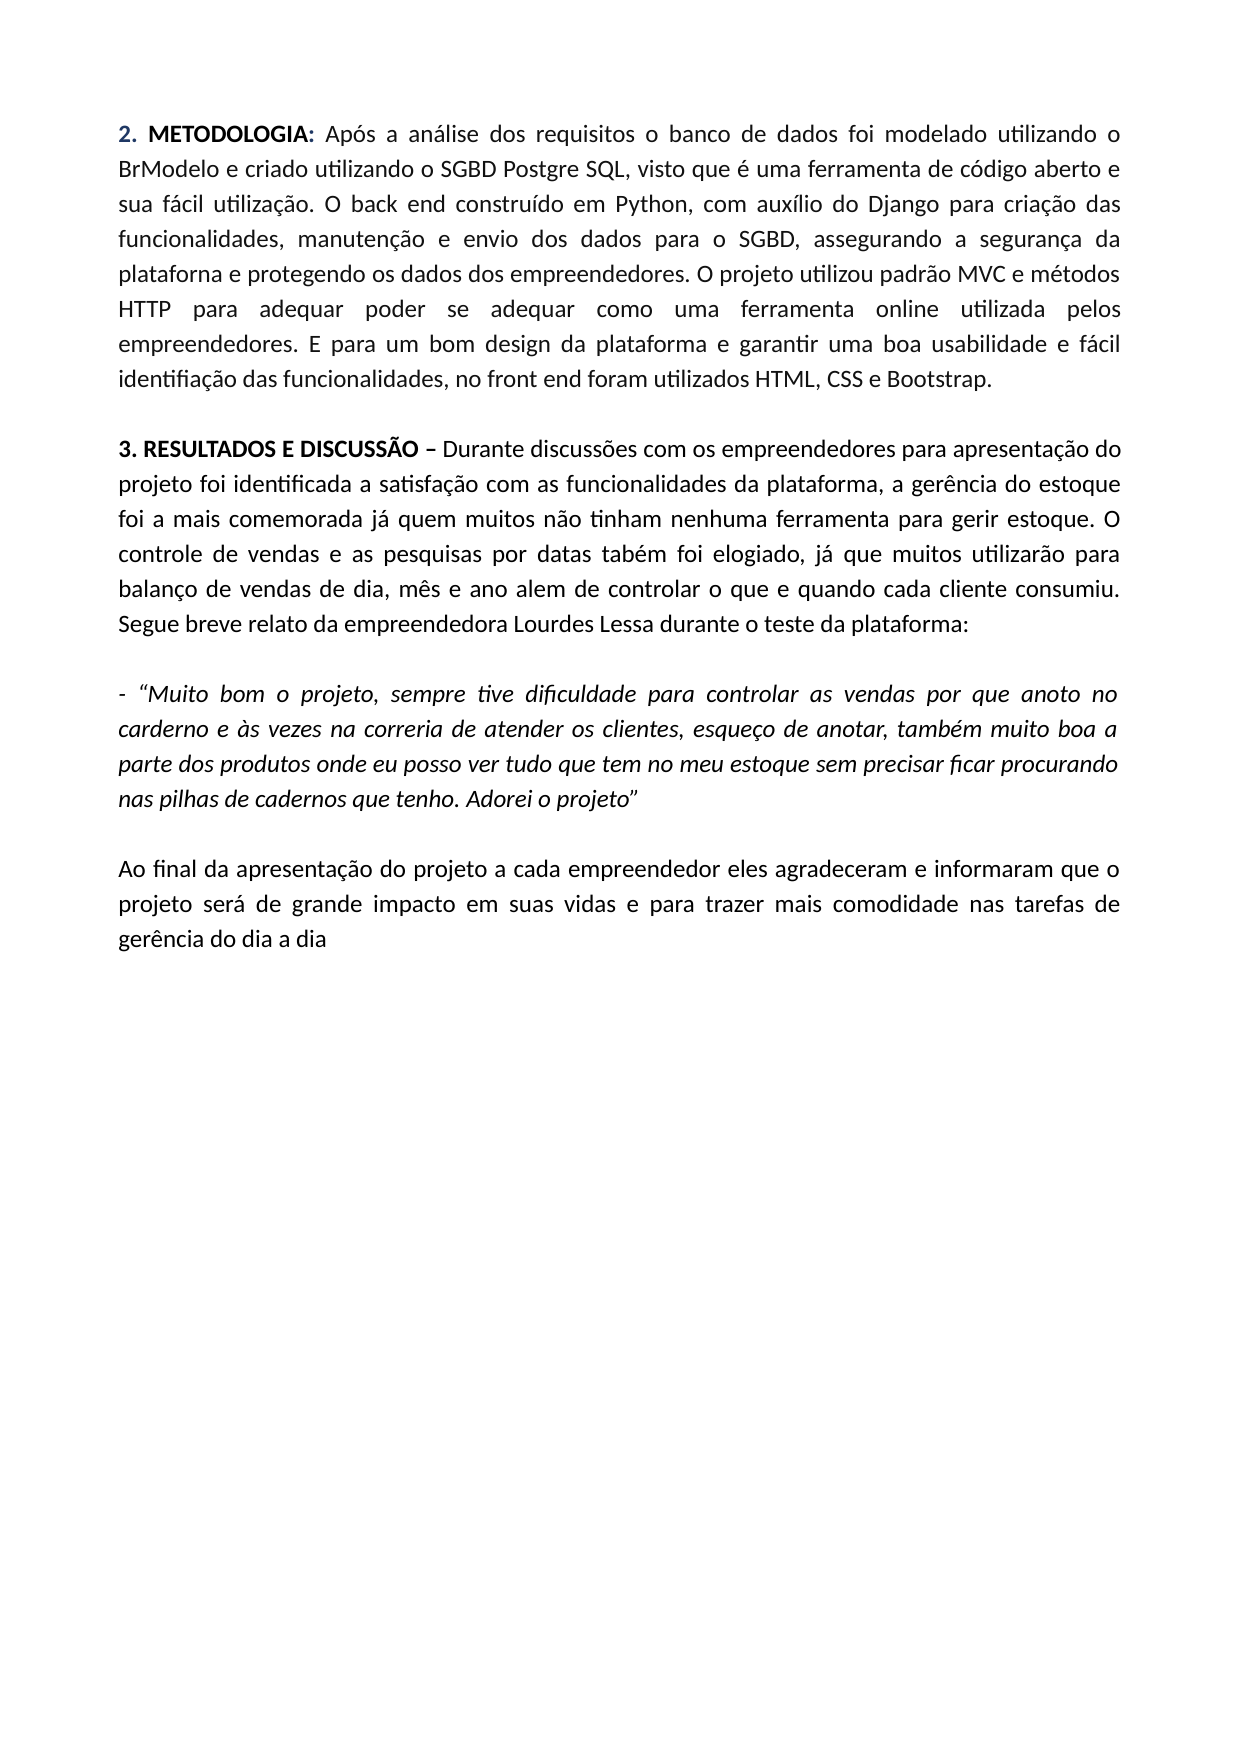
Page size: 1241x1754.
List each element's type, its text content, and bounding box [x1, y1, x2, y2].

text Ao final da apresentação do projeto a cada empreendedor eles agradeceram e informaram que o projeto será de grande impacto em suas vidas e para trazer mais comodidade nas tarefas de gerência do dia a dia [118, 853, 1122, 954]
text 2. METODOLOGIA: Após a análise dos requisitos o banco de dados foi modelado utilizando o BrModelo e criado utilizando o SGBD Postgre SQL, visto que é uma ferramenta de código aberto e sua fácil utilização. O back end construído em Python, com auxílio do Django para criação das funcionalidades, manutenção e envio dos dados para o SGBD, assegurando a segurança da plataforna e protegendo os dados dos empreendedores. O projeto utilizou padrão MVC e métodos HTTP para adequar poder se adequar como uma ferramenta online utilizada pelos empreendedores. E para um bom design da plataforma e garantir uma boa usabilidade e fácil identifiação das funcionalidades, no front end foram utilizados HTML, CSS e Bootstrap. [118, 118, 1122, 394]
text 3. RESULTADOS E DISCUSSÃO – Durante discussões com os empreendedores para apresentação do projeto foi identificada a satisfação com as funcionalidades da plataforma, a gerência do estoque foi a mais comemorada já quem muitos não tinham nenhuma ferramenta para gerir estoque. O controle de vendas e as pesquisas por datas tabém foi elogiado, já que muitos utilizarão para balanço de vendas de dia, mês e ano alem de controlar o que e quando cada cliente consumiu. Segue breve relato da empreendedora Lourdes Lessa durante o teste da plataforma: [118, 433, 1122, 639]
text - “Muito bom o projeto, sempre tive dificuldade para controlar as vendas por que anoto no carderno e às vezes na correria de atender os clientes, esqueço de anotar, também muito boa a parte dos produtos onde eu posso ver tudo que tem no meu estoque sem precisar ficar procurando nas pilhas de cadernos que tenho. Adorei o projeto” [118, 678, 1122, 814]
